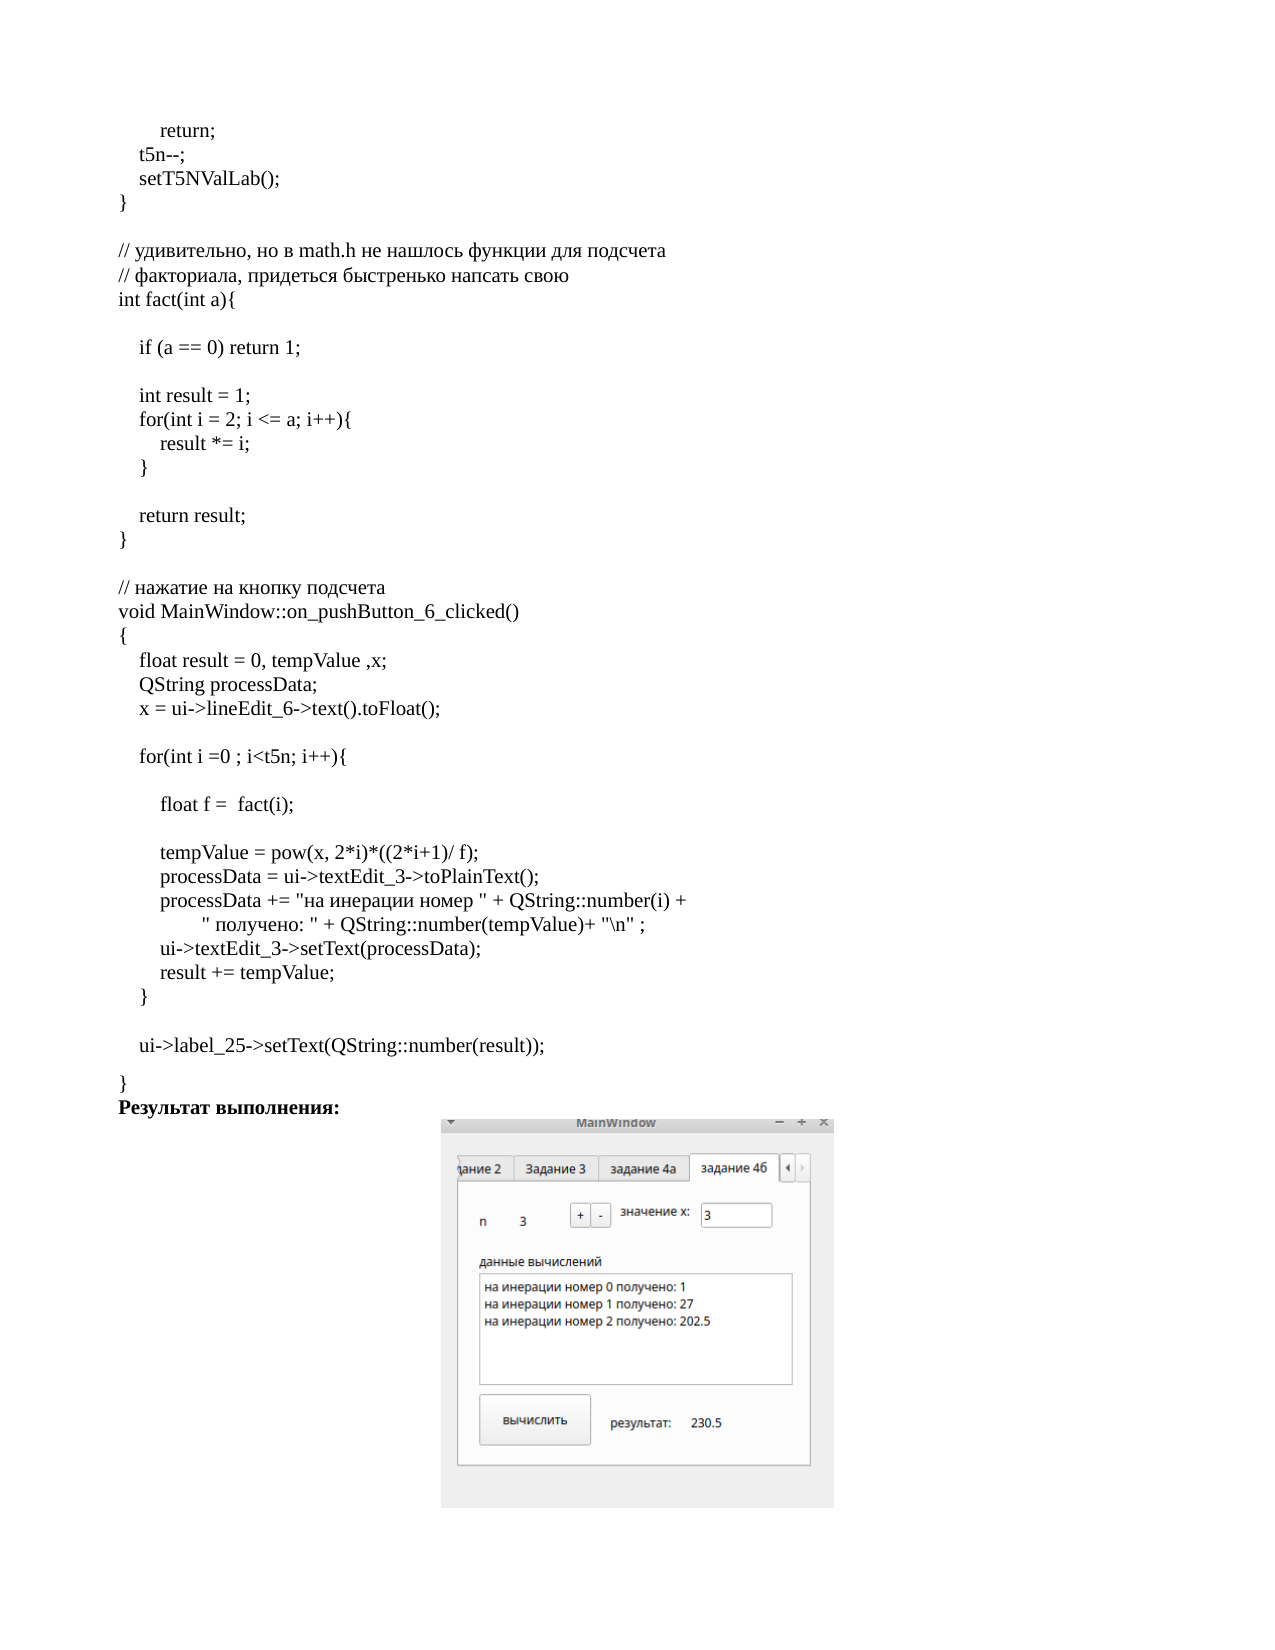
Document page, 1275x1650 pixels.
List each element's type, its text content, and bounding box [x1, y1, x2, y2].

text ui->label_25->setText(QString::number(result)); [118, 1032, 1157, 1057]
text QString processData; [118, 672, 1157, 696]
text setT5NValLab(); [118, 166, 1157, 190]
text tempValue = pow(x, 2*i)*((2*i+1)/ f); [118, 840, 1157, 864]
picture [440, 1119, 835, 1508]
text int result = 1; [118, 383, 1157, 407]
text void MainWindow::on_pushButton_6_clicked() [118, 599, 1157, 623]
text float result = 0, tempValue ,x; [118, 647, 1157, 672]
text result += tempValue; [118, 960, 1157, 984]
text if (a == 0) return 1; [118, 335, 1157, 359]
text return result; [118, 503, 1157, 527]
text result *= i; [118, 431, 1157, 455]
text int fact(int a){ [118, 287, 1157, 311]
text ui->textEdit_3->setText(processData); [118, 936, 1157, 960]
text // удивительно, но в math.h не нашлось функции для подсчета [118, 238, 1157, 262]
text { [118, 623, 1157, 647]
text return; [118, 118, 1157, 142]
text } [118, 455, 1157, 479]
text " получено: " + QString::number(tempValue)+ "\n" ; [118, 912, 1157, 936]
text } [118, 1071, 1157, 1095]
text } [118, 984, 1157, 1008]
text x = ui->lineEdit_6->text().toFloat(); [118, 696, 1157, 720]
text processData += "на инерации номер " + QString::number(i) + [118, 888, 1157, 912]
text } [118, 527, 1157, 551]
text float f = fact(i); [118, 792, 1157, 816]
text t5n--; [118, 142, 1157, 166]
text processData = ui->textEdit_3->toPlainText(); [118, 864, 1157, 888]
text // факториала, придеться быстренько напсать свою [118, 262, 1157, 287]
text // нажатие на кнопку подсчета [118, 575, 1157, 599]
text } [118, 190, 1157, 214]
text Результат выполнения: [118, 1095, 1157, 1119]
text for(int i = 2; i <= a; i++){ [118, 407, 1157, 431]
text for(int i =0 ; i<t5n; i++){ [118, 744, 1157, 768]
